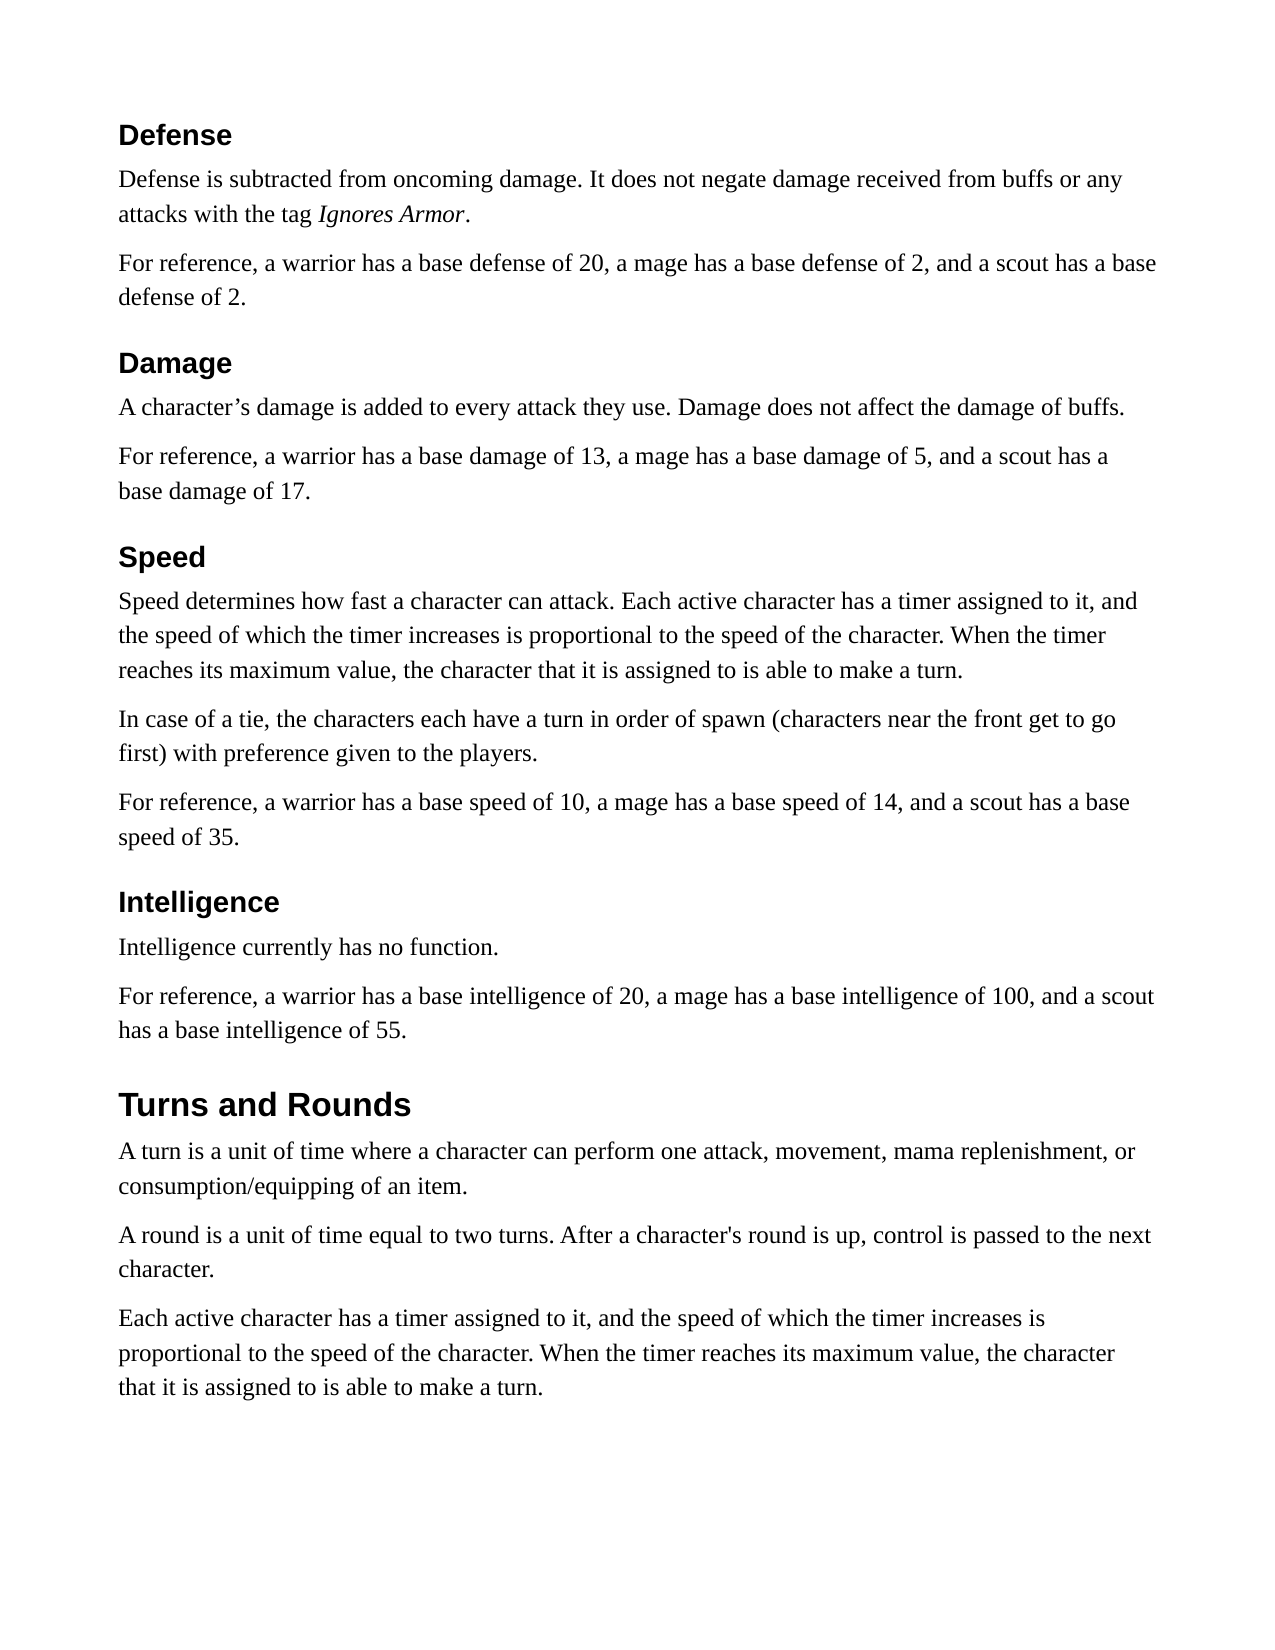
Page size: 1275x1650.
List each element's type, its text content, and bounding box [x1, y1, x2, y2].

subtitle Turns and Rounds [118, 1085, 1157, 1124]
subtitle Defense [118, 118, 1157, 152]
subtitle Damage [118, 346, 1157, 380]
subtitle Speed [118, 539, 1157, 573]
text A character’s damage is added to every attack they use. Damage does not affect the damage of buffs. [118, 392, 1157, 421]
text Speed determines how fast a character can attack. Each active character has a timer assigned to it, and the speed of which the timer increases is proportional to the speed of the character. When the timer reaches its maximum value, the character that it is assigned to is able to make a turn. [118, 586, 1157, 683]
text In case of a tie, the characters each have a turn in order of spawn (characters near the front get to go first) with preference given to the players. [118, 704, 1157, 767]
text A round is a unit of time equal to two turns. After a character's round is up, control is passed to the next character. [118, 1220, 1157, 1283]
text For reference, a warrior has a base intelligence of 20, a mage has a base intelligence of 100, and a scout has a base intelligence of 55. [118, 981, 1157, 1044]
text Defense is subtracted from oncoming damage. It does not negate damage received from buffs or any attacks with the tag Ignores Armor. [118, 164, 1157, 228]
text For reference, a warrior has a base damage of 13, a mage has a base damage of 5, and a scout has a base damage of 17. [118, 441, 1157, 504]
text Intelligence currently has no function. [118, 932, 1157, 960]
text A turn is a unit of time where a character can perform one attack, movement, mama replenishment, or consumption/equipping of an item. [118, 1136, 1157, 1199]
text Each active character has a timer assigned to it, and the speed of which the timer increases is proportional to the speed of the character. When the timer reaches its maximum value, the character that it is assigned to is able to make a turn. [118, 1303, 1157, 1401]
text For reference, a warrior has a base speed of 10, a mage has a base speed of 14, and a scout has a base speed of 35. [118, 787, 1157, 851]
subtitle Intelligence [118, 885, 1157, 919]
text For reference, a warrior has a base defense of 20, a mage has a base defense of 2, and a scout has a base defense of 2. [118, 248, 1157, 311]
